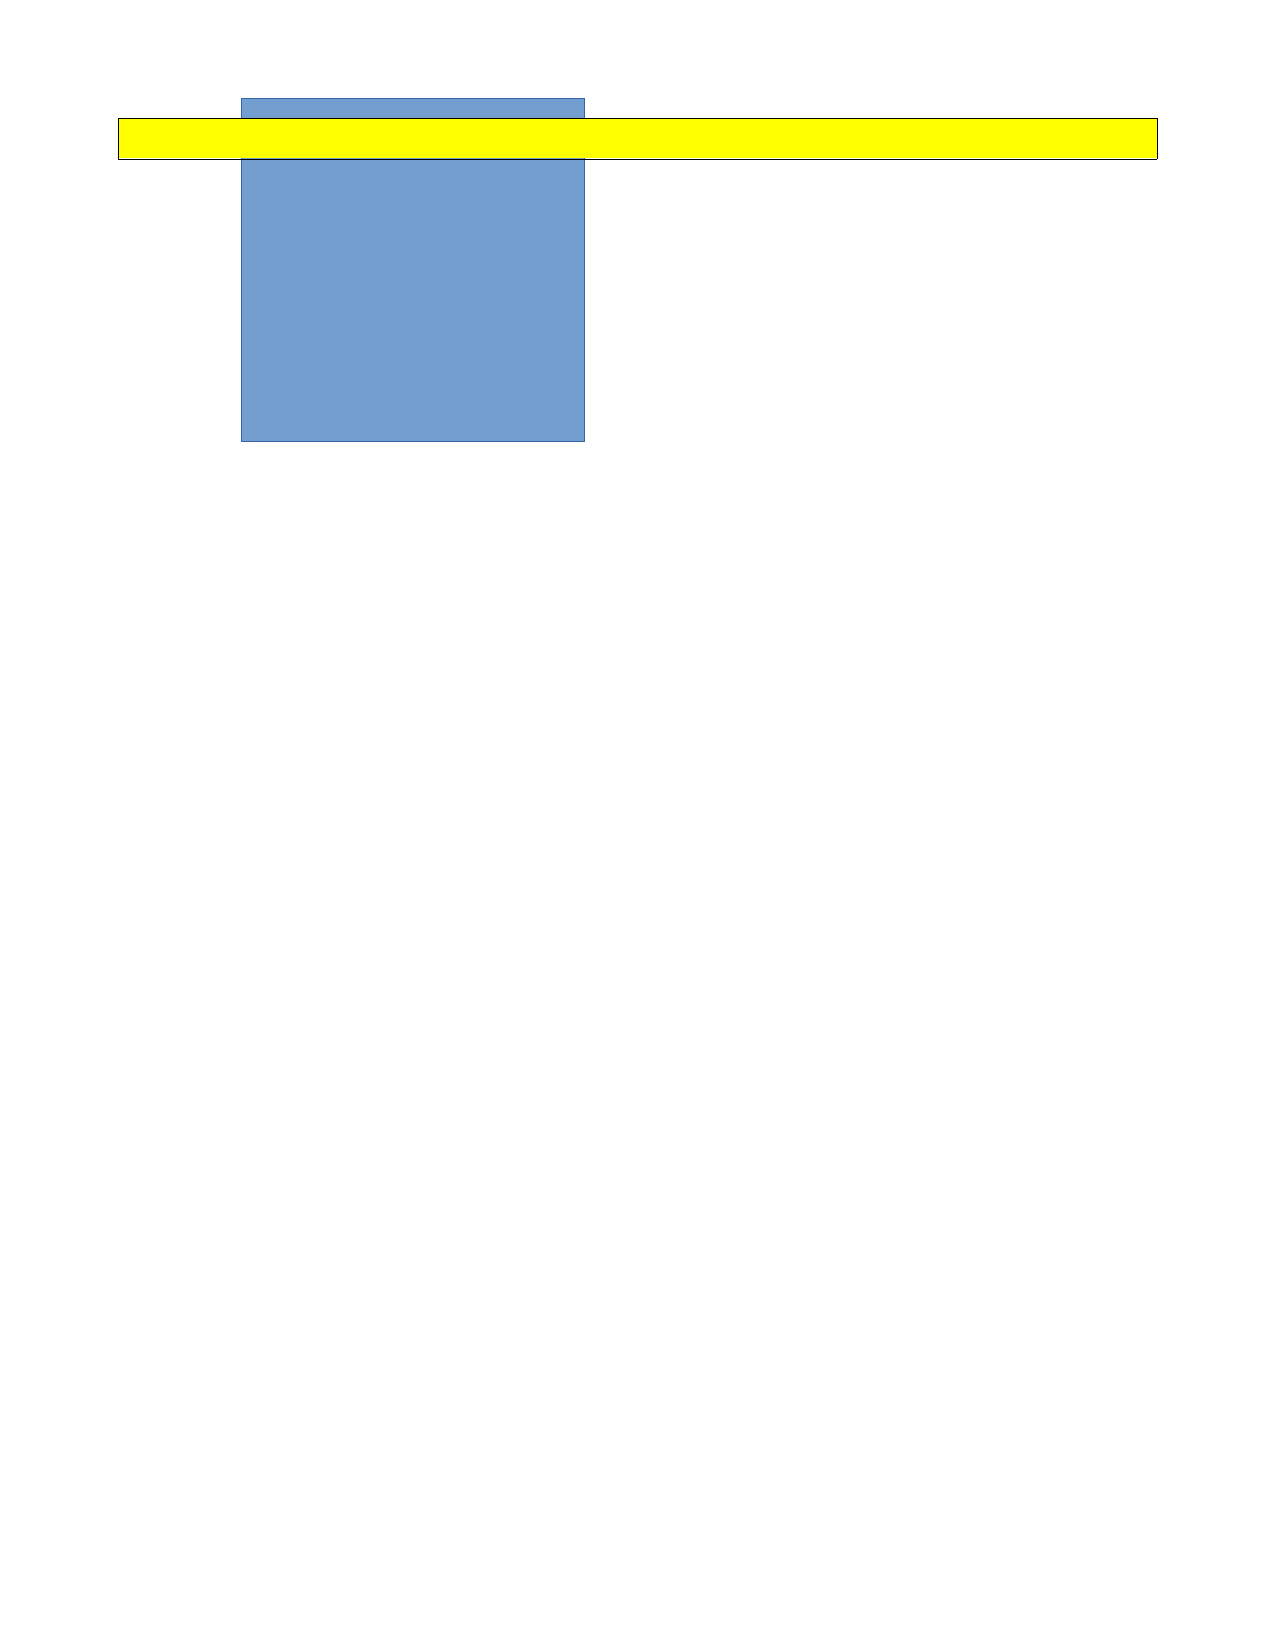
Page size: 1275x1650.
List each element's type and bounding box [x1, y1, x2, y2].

table_header [119, 119, 1157, 158]
